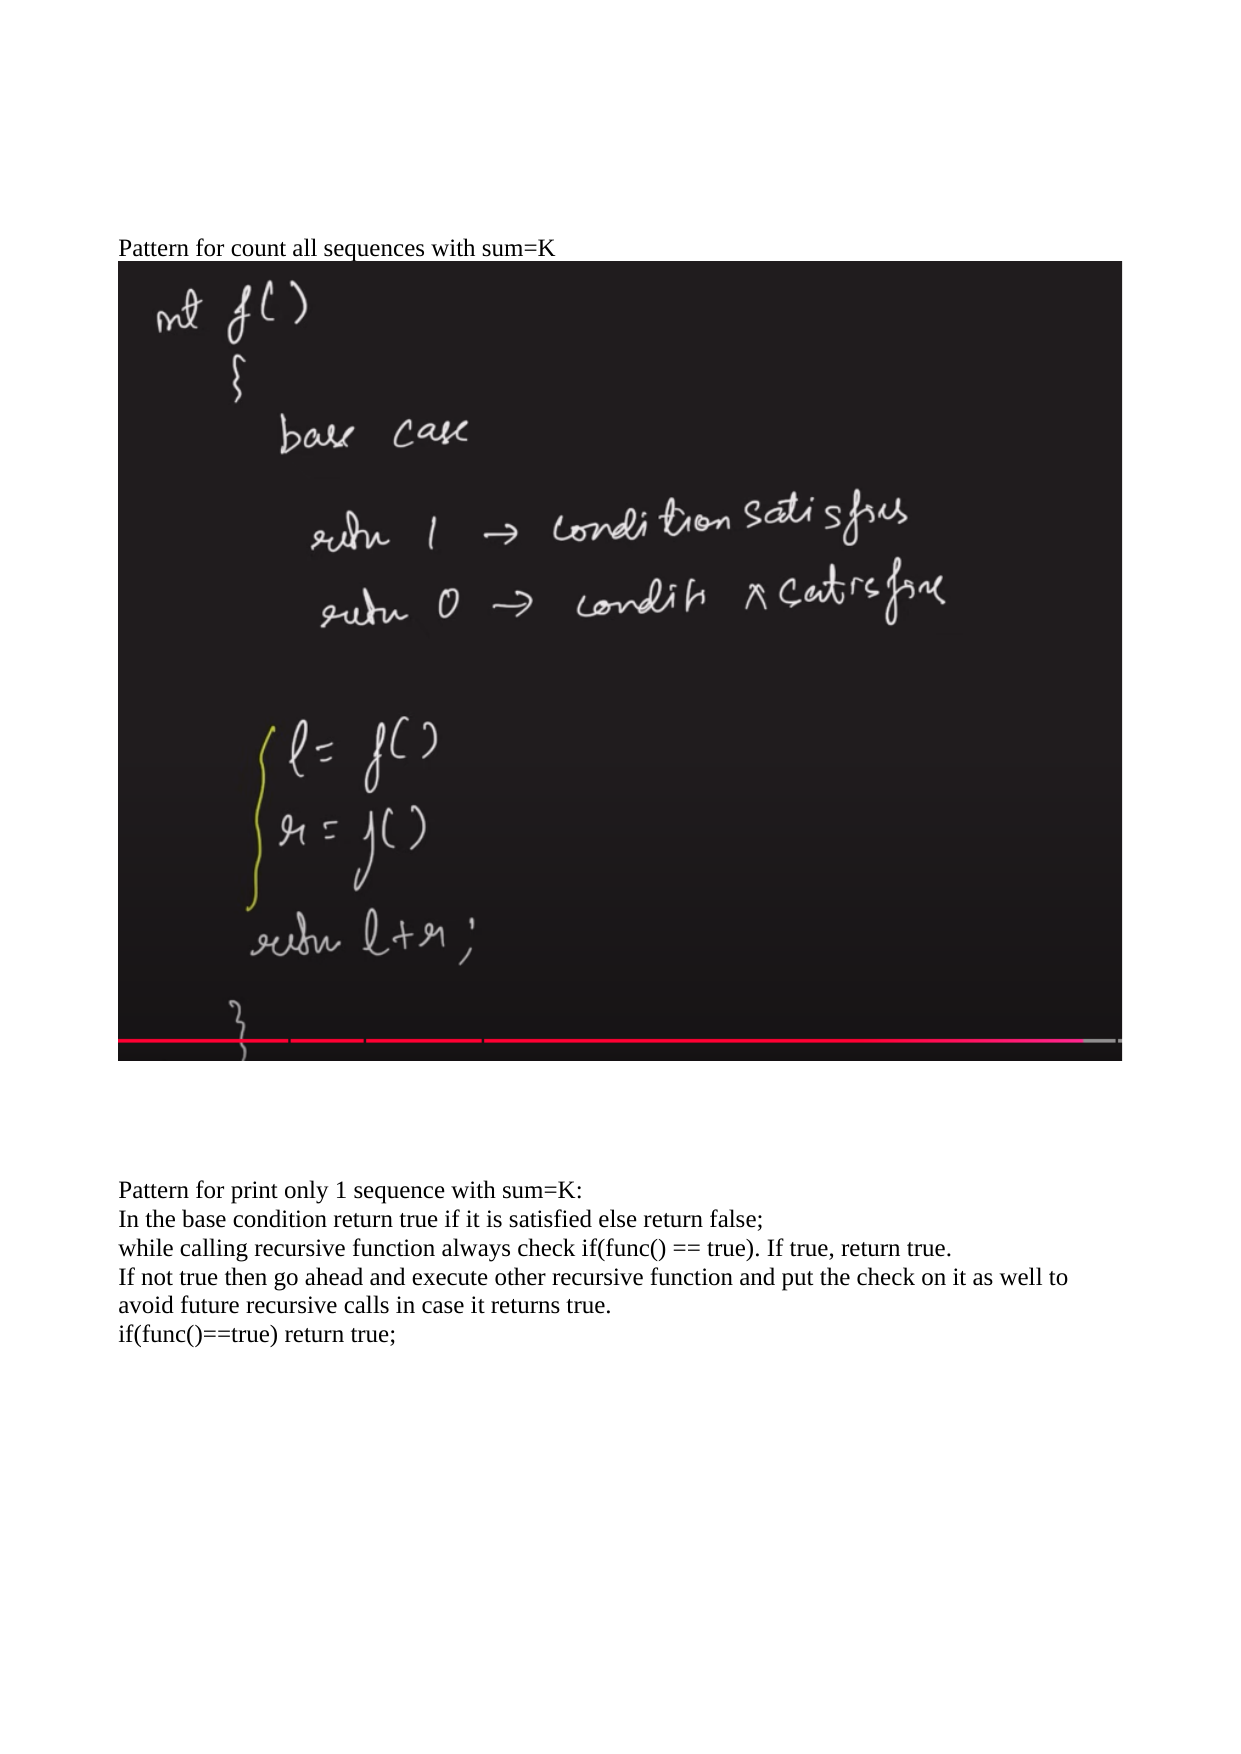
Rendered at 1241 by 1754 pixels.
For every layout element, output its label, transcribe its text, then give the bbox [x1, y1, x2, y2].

text In the base condition return true if it is satisfied else return false; [118, 1204, 1122, 1233]
text if(func()==true) return true; [118, 1319, 1122, 1348]
text Pattern for count all sequences with sum=K [118, 233, 1122, 261]
text while calling recursive function always check if(func() == true). If true, return true. [118, 1233, 1122, 1262]
text If not true then go ahead and execute other recursive function and put the check on it as well to avoid future recursive calls in case it returns true. [118, 1262, 1122, 1319]
text Pattern for print only 1 sequence with sum=K: [118, 1175, 1122, 1204]
picture [118, 261, 1123, 1061]
